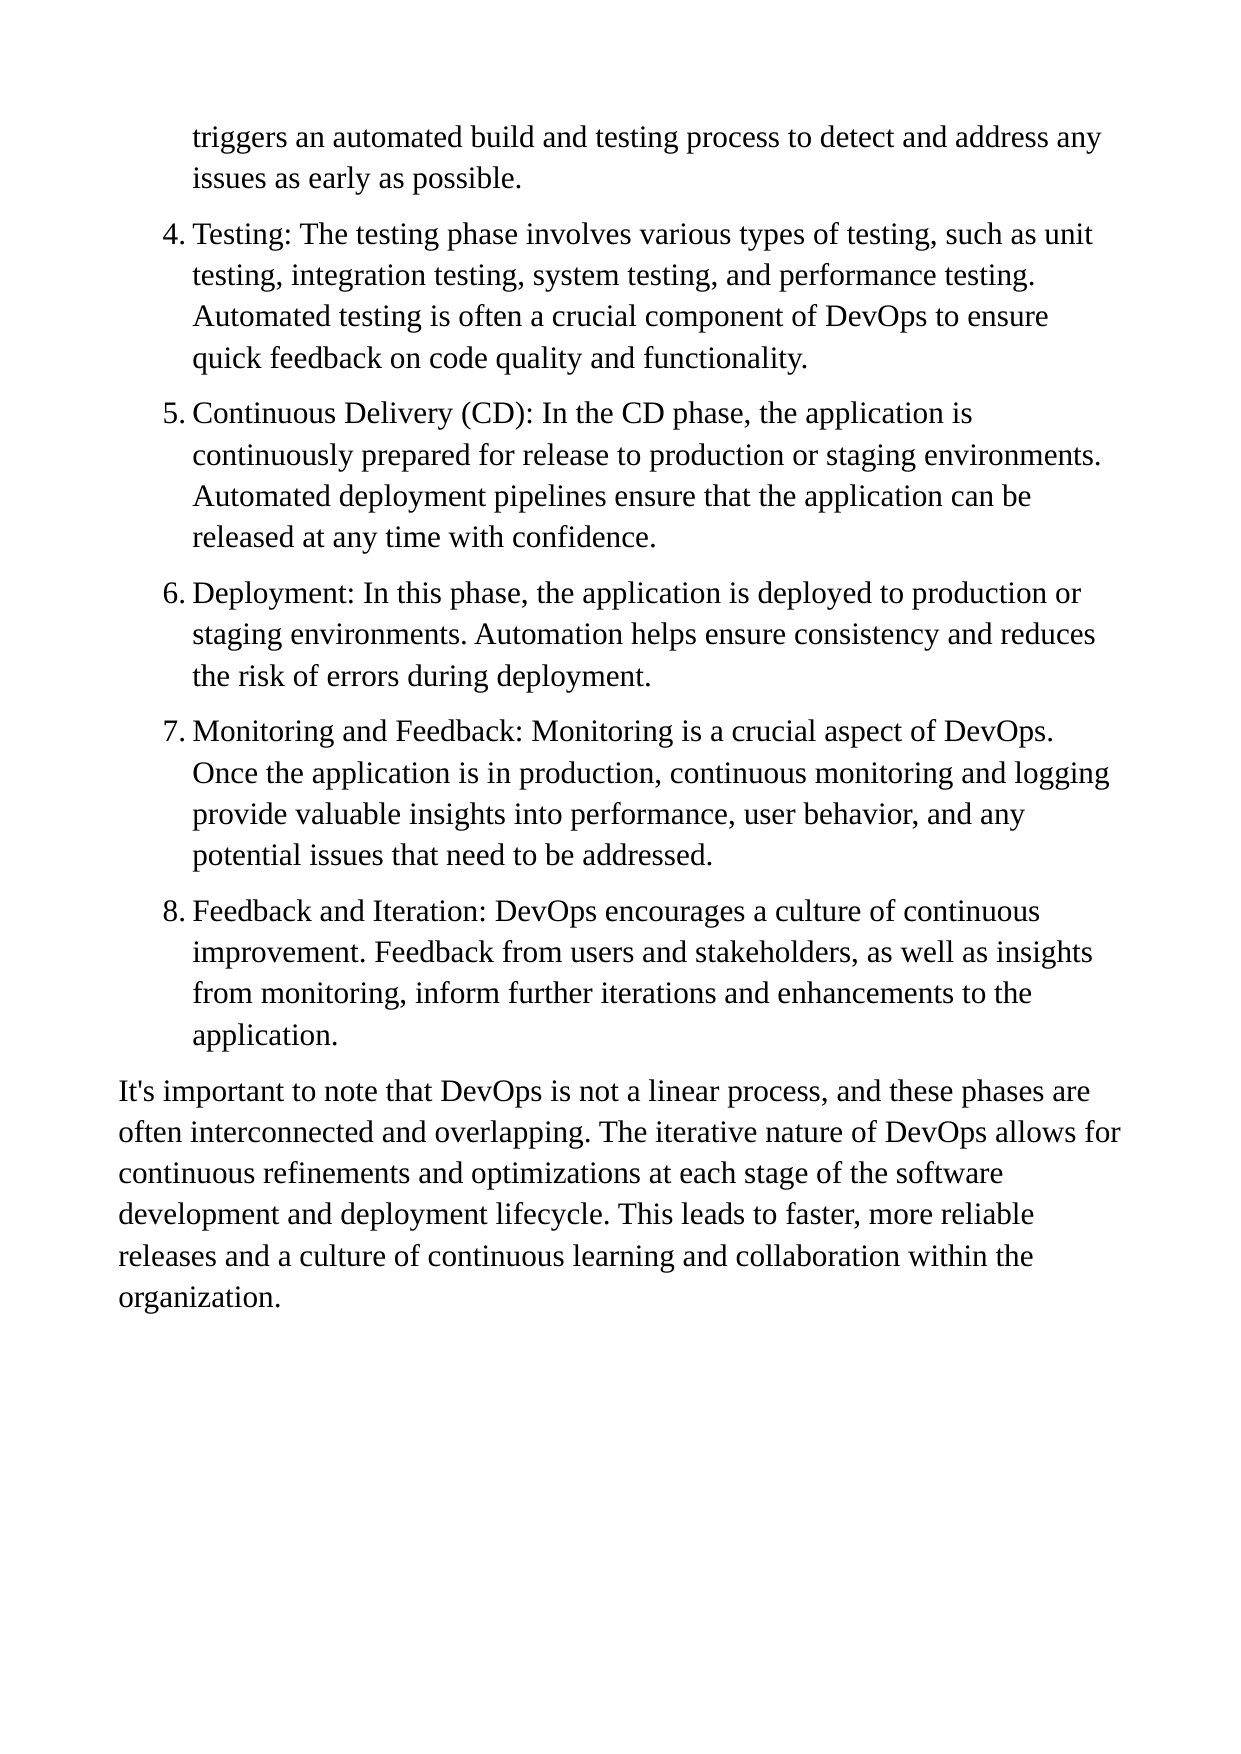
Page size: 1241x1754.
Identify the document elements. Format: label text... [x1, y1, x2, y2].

text It's important to note that DevOps is not a linear process, and these phases are often interconnected and overlapping. The iterative nature of DevOps allows for continuous refinements and optimizations at each stage of the software development and deployment lifecycle. This leads to faster, more reliable releases and a culture of continuous learning and collaboration within the organization. [118, 1072, 1122, 1314]
list Deployment: In this phase, the application is deployed to production or staging environments. Automation helps ensure consistency and reduces the risk of errors during deployment. [162, 574, 1122, 693]
list triggers an automated build and testing process to detect and address any issues as early as possible. [162, 118, 1122, 195]
list Testing: The testing phase involves various types of testing, such as unit testing, integration testing, system testing, and performance testing. Automated testing is often a crucial component of DevOps to ensure quick feedback on code quality and functionality. [162, 215, 1122, 375]
list Monitoring and Feedback: Monitoring is a crucial aspect of DevOps. Once the application is in production, continuous monitoring and logging provide valuable insights into performance, user behavior, and any potential issues that need to be addressed. [162, 713, 1122, 872]
list Feedback and Iteration: DevOps encourages a culture of continuous improvement. Feedback from users and stakeholders, as well as insights from monitoring, inform further iterations and enhancements to the application. [162, 892, 1122, 1052]
list Continuous Delivery (CD): In the CD phase, the application is continuously prepared for release to production or staging environments. Automated deployment pipelines ensure that the application can be released at any time with confidence. [162, 395, 1122, 554]
